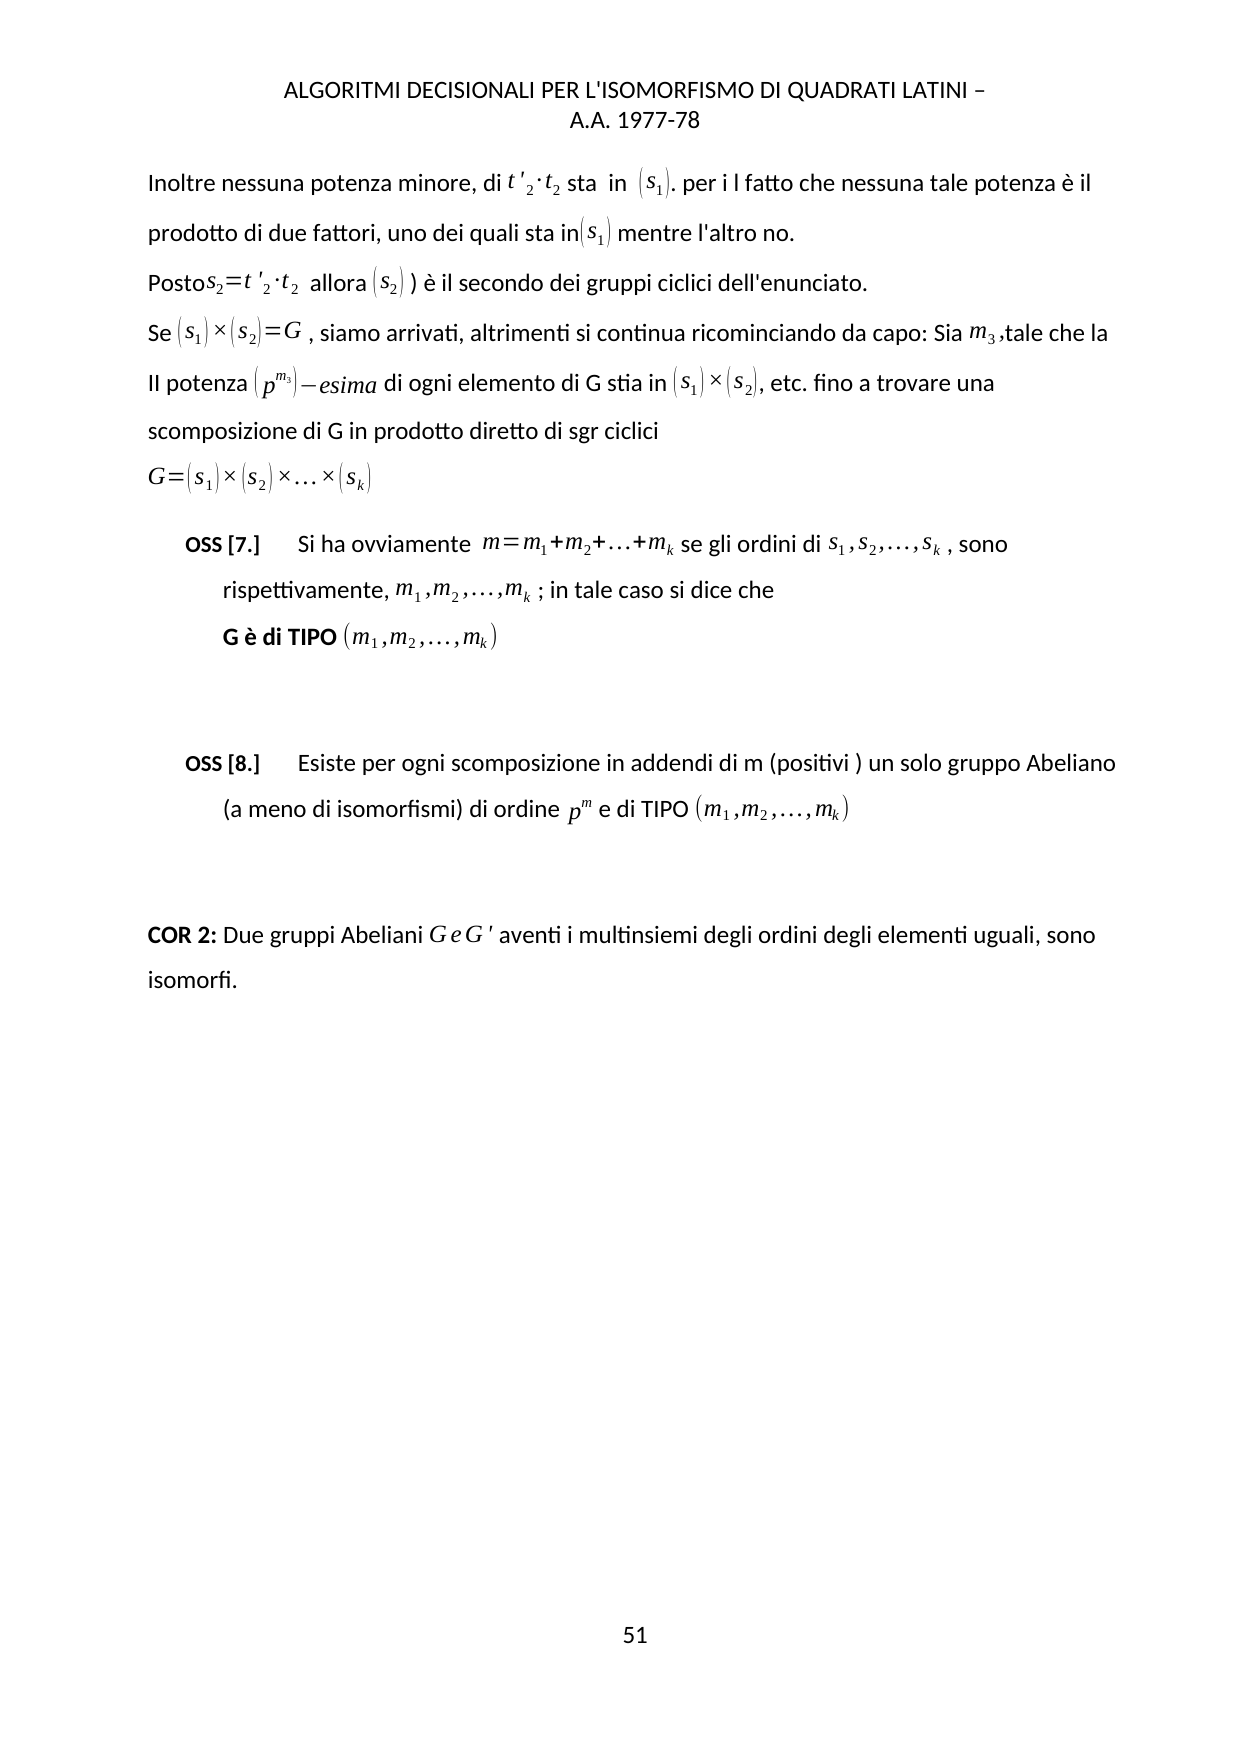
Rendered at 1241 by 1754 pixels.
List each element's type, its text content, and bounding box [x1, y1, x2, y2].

list Si ha ovviamente se gli ordini di , sono rispettivamente, ; in tale caso si dice che G è di TIPO [185, 527, 1122, 653]
text Inoltre nessuna potenza minore, di sta in . per i l fatto che nessuna tale potenza è il prodotto di due fattori, uno dei quali sta in mentre l'altro no. Posto allora ) è il secondo dei gruppi ciclici dell'enunciato. Se , siamo arrivati, altrimenti si continua ricominciando da capo: Sia tale che la II potenza di ogni elemento di G stia in , etc. fino a trovare una scomposizione di G in prodotto diretto di sgr ciclici [148, 165, 1122, 496]
list Esiste per ogni scomposizione in addendi di m (positivi ) un solo gruppo Abeliano (a meno di isomorfismi) di ordine e di TIPO [185, 747, 1122, 824]
subtitle COR 2: Due gruppi Abeliani aventi i multinsiemi degli ordini degli elementi uguali, sono isomorfi. [148, 919, 1122, 995]
